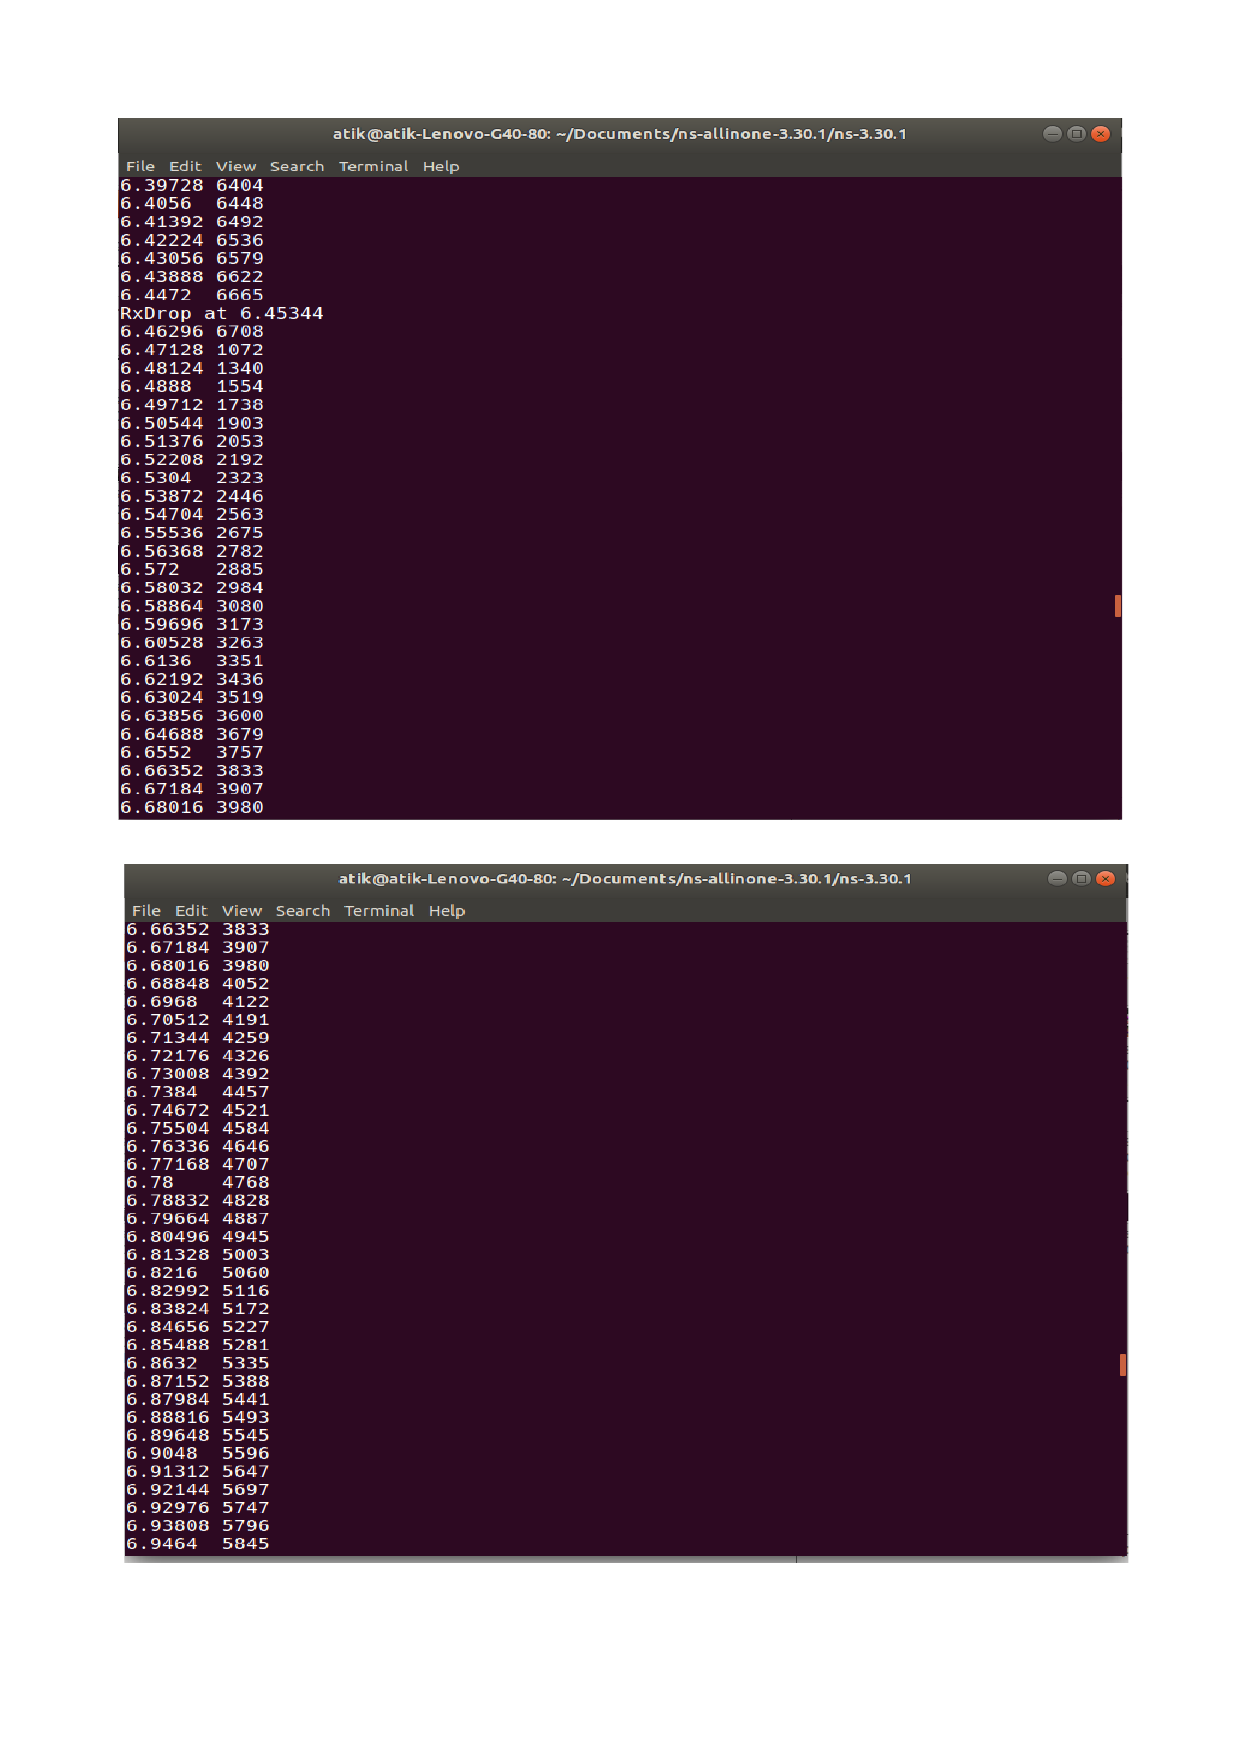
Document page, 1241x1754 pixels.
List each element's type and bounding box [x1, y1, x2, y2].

picture [124, 864, 1129, 1563]
picture [118, 118, 1123, 820]
